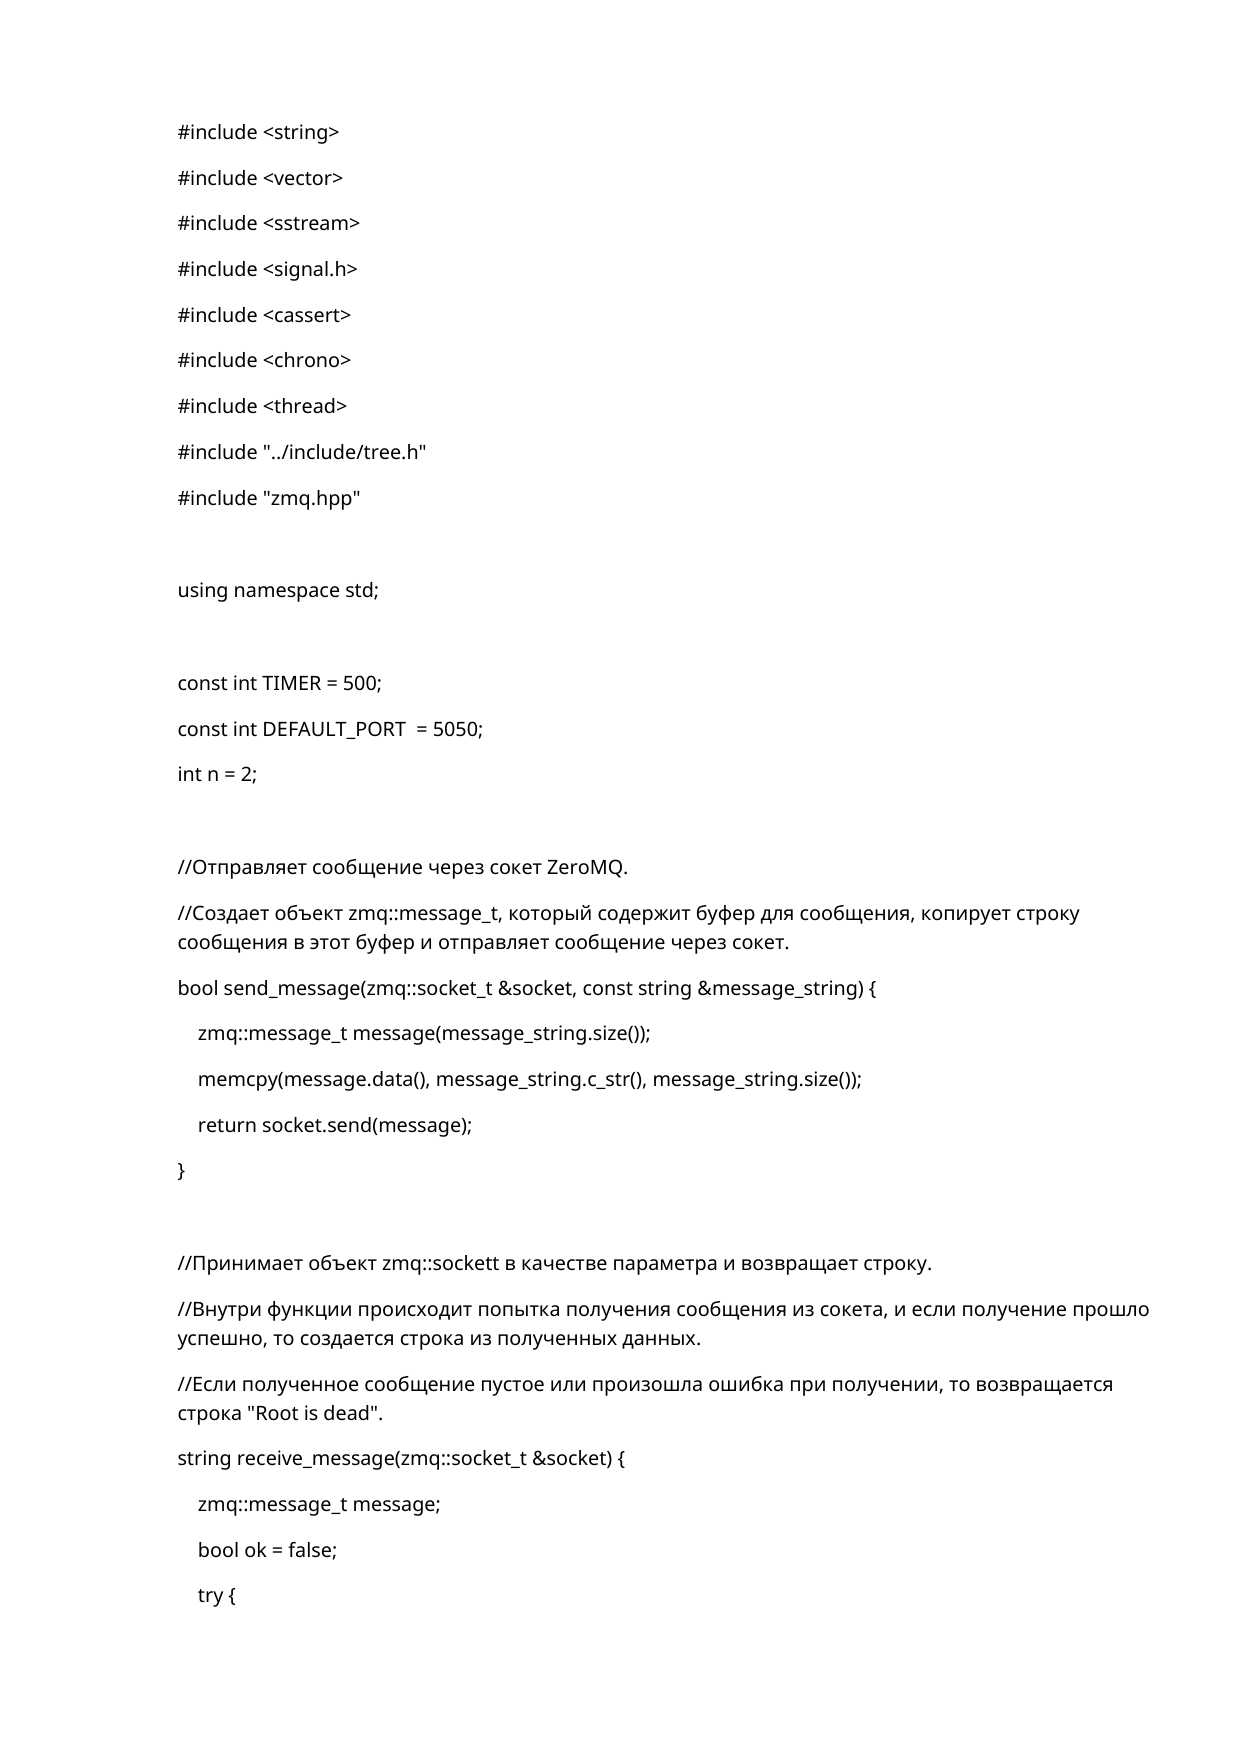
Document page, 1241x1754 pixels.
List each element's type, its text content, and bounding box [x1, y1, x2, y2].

text #include <cassert> [177, 301, 1152, 328]
text const int DEFAULT_PORT = 5050; [177, 715, 1152, 742]
text //Если полученное сообщение пустое или произошла ошибка при получении, то возвращается строка "Root is dead". [177, 1370, 1152, 1426]
text int n = 2; [177, 761, 1152, 788]
text #include "../include/tree.h" [177, 438, 1152, 465]
text } [177, 1157, 1152, 1184]
text memcpy(message.data(), message_string.c_str(), message_string.size()); [177, 1065, 1152, 1092]
text //Внутри функции происходит попытка получения сообщения из сокета, и если получение прошло успешно, то создается строка из полученных данных. [177, 1295, 1152, 1351]
text using namespace std; [177, 577, 1152, 603]
text //Отправляет сообщение через сокет ZeroMQ. [177, 853, 1152, 880]
text const int TIMER = 500; [177, 669, 1152, 696]
text return socket.send(message); [177, 1111, 1152, 1138]
text zmq::message_t message; [177, 1490, 1152, 1517]
text bool ok = false; [177, 1536, 1152, 1563]
text #include <vector> [177, 164, 1152, 191]
text #include <sstream> [177, 209, 1152, 237]
text try { [177, 1582, 1152, 1609]
text #include <thread> [177, 392, 1152, 419]
text #include <signal.h> [177, 255, 1152, 282]
text bool send_message(zmq::socket_t &socket, const string &message_string) { [177, 974, 1152, 1001]
text //Cоздает объект zmq::message_t, который содержит буфер для сообщения, копирует строку сообщения в этот буфер и отправляет сообщение через сокет. [177, 899, 1152, 955]
text #include <chrono> [177, 347, 1152, 374]
text //Принимает объект zmq::sockett в качестве параметра и возвращает строку. [177, 1249, 1152, 1276]
text #include "zmq.hpp" [177, 484, 1152, 511]
text string receive_message(zmq::socket_t &socket) { [177, 1444, 1152, 1472]
text zmq::message_t message(message_string.size()); [177, 1019, 1152, 1046]
text #include <string> [177, 118, 1152, 145]
